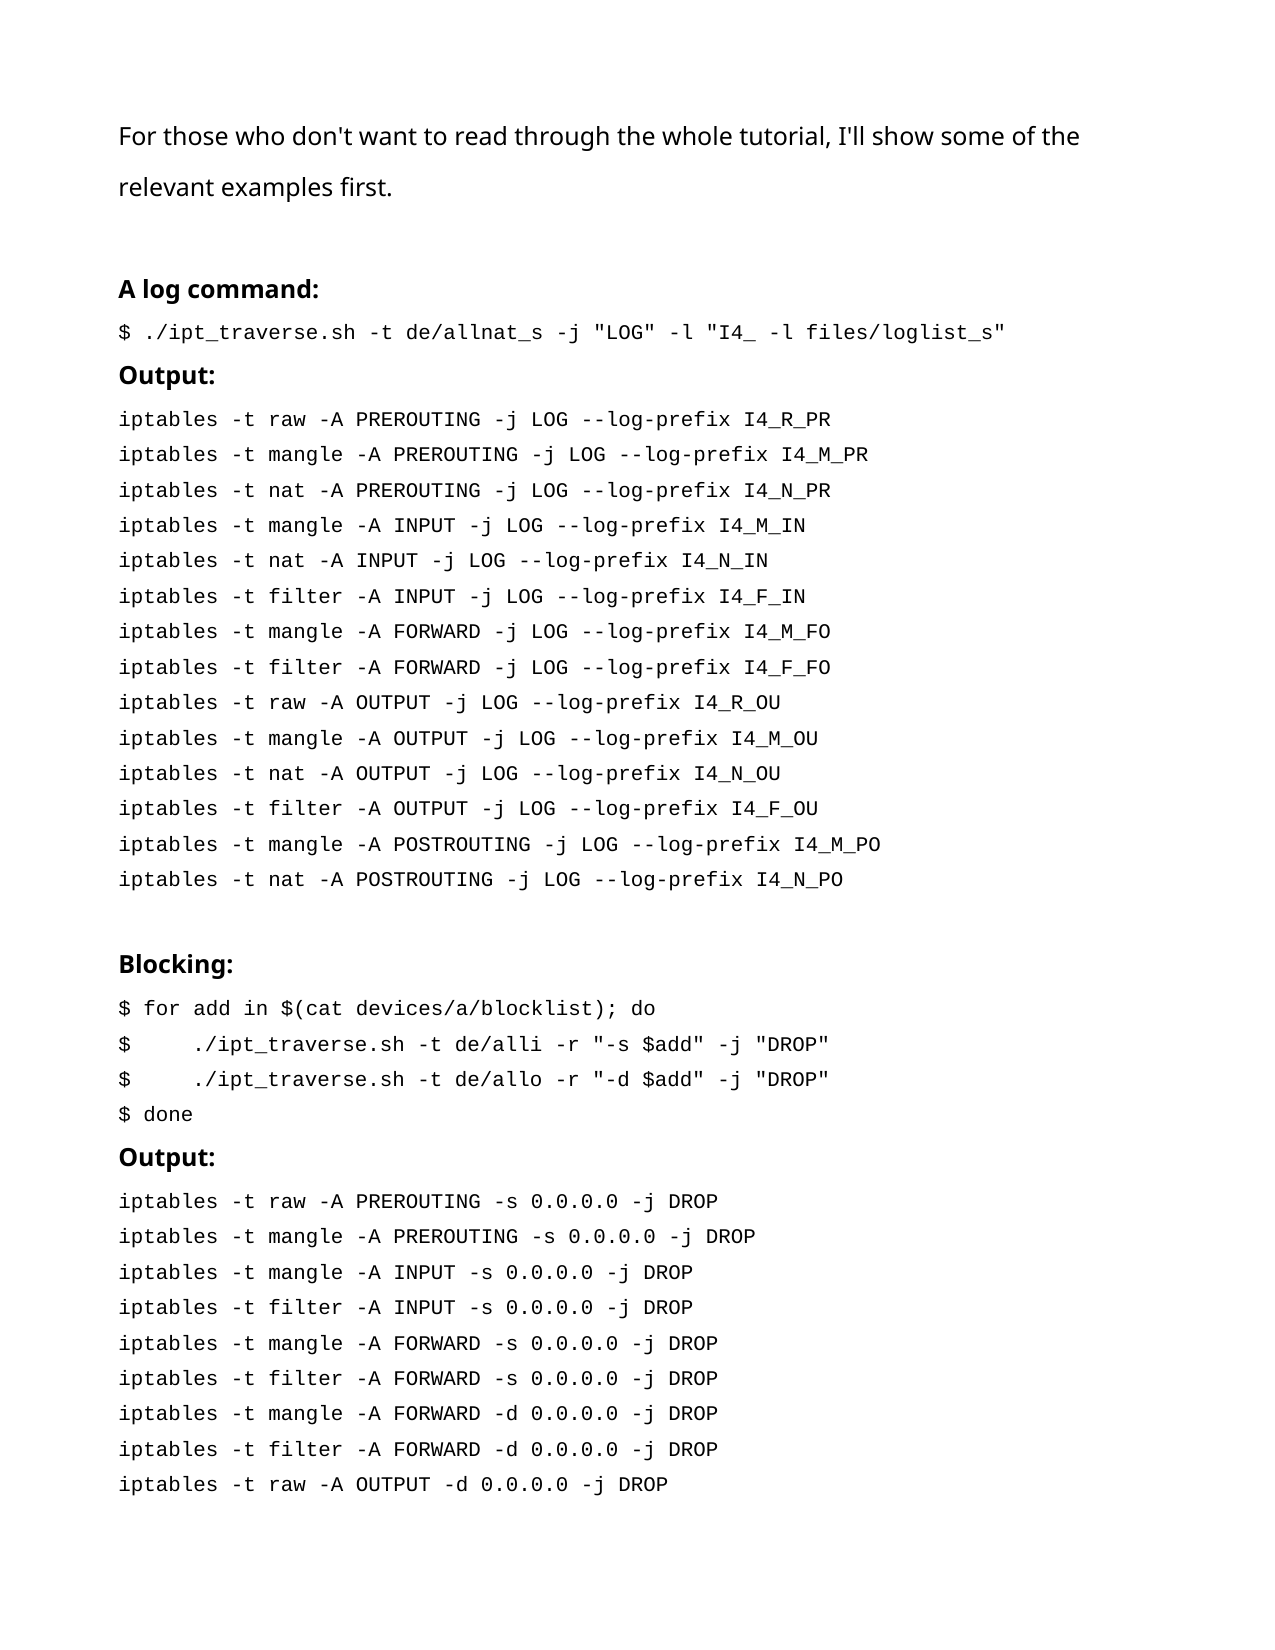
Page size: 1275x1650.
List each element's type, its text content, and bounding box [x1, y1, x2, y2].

text iptables -t mangle -A FORWARD -d 0.0.0.0 -j DROP [118, 1403, 1157, 1427]
text iptables -t raw -A PREROUTING -j LOG --log-prefix I4_R_PR [118, 409, 1157, 432]
text iptables -t mangle -A PREROUTING -j LOG --log-prefix I4_M_PR [118, 444, 1157, 468]
text Blocking: [118, 947, 1157, 981]
text $ done [118, 1104, 1157, 1128]
text Output: [118, 1140, 1157, 1174]
text iptables -t mangle -A INPUT -s 0.0.0.0 -j DROP [118, 1262, 1157, 1285]
text $ ./ipt_traverse.sh -t de/allo -r "-d $add" -j "DROP" [118, 1069, 1157, 1093]
text iptables -t raw -A PREROUTING -s 0.0.0.0 -j DROP [118, 1191, 1157, 1214]
text iptables -t mangle -A POSTROUTING -j LOG --log-prefix I4_M_PO [118, 834, 1157, 857]
text iptables -t nat -A INPUT -j LOG --log-prefix I4_N_IN [118, 550, 1157, 574]
text iptables -t raw -A OUTPUT -j LOG --log-prefix I4_R_OU [118, 692, 1157, 716]
text iptables -t nat -A OUTPUT -j LOG --log-prefix I4_N_OU [118, 763, 1157, 787]
text A log command: [118, 271, 1157, 305]
text iptables -t filter -A FORWARD -s 0.0.0.0 -j DROP [118, 1368, 1157, 1392]
text iptables -t nat -A PREROUTING -j LOG --log-prefix I4_N_PR [118, 479, 1157, 503]
text $ ./ipt_traverse.sh -t de/allnat_s -j "LOG" -l "I4_ -l files/loglist_s" [118, 322, 1157, 346]
text iptables -t raw -A OUTPUT -d 0.0.0.0 -j DROP [118, 1474, 1157, 1498]
text For those who don't want to read through the whole tutorial, I'll show some of the relevant examples first. [118, 118, 1157, 203]
text Output: [118, 358, 1157, 392]
text iptables -t filter -A FORWARD -j LOG --log-prefix I4_F_FO [118, 657, 1157, 680]
text iptables -t mangle -A INPUT -j LOG --log-prefix I4_M_IN [118, 515, 1157, 539]
text iptables -t mangle -A OUTPUT -j LOG --log-prefix I4_M_OU [118, 727, 1157, 751]
text iptables -t filter -A OUTPUT -j LOG --log-prefix I4_F_OU [118, 798, 1157, 822]
text iptables -t filter -A FORWARD -d 0.0.0.0 -j DROP [118, 1439, 1157, 1462]
text iptables -t mangle -A FORWARD -s 0.0.0.0 -j DROP [118, 1332, 1157, 1356]
text iptables -t filter -A INPUT -s 0.0.0.0 -j DROP [118, 1297, 1157, 1321]
text iptables -t mangle -A PREROUTING -s 0.0.0.0 -j DROP [118, 1226, 1157, 1250]
text iptables -t mangle -A FORWARD -j LOG --log-prefix I4_M_FO [118, 621, 1157, 645]
text $ for add in $(cat devices/a/blocklist); do [118, 998, 1157, 1022]
text iptables -t filter -A INPUT -j LOG --log-prefix I4_F_IN [118, 586, 1157, 609]
text $ ./ipt_traverse.sh -t de/alli -r "-s $add" -j "DROP" [118, 1033, 1157, 1057]
text iptables -t nat -A POSTROUTING -j LOG --log-prefix I4_N_PO [118, 869, 1157, 893]
